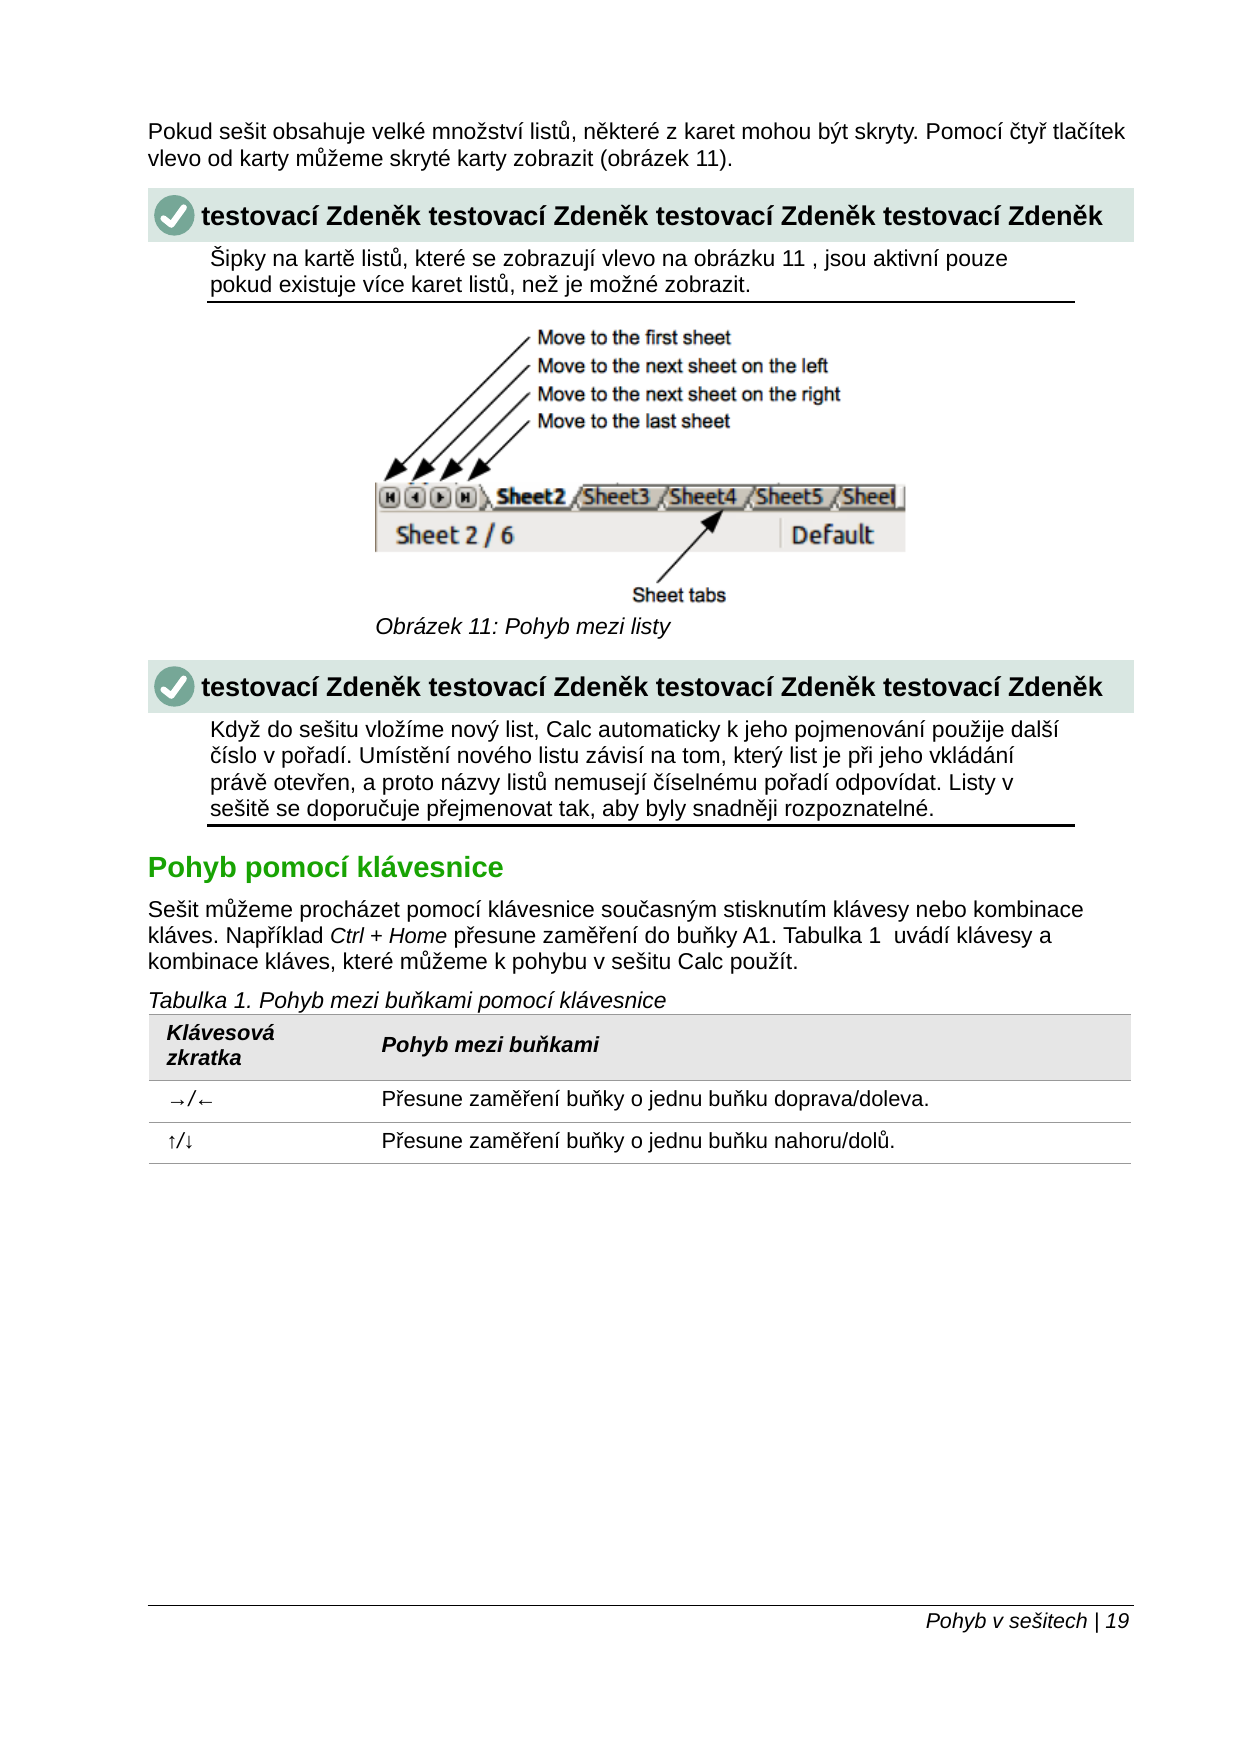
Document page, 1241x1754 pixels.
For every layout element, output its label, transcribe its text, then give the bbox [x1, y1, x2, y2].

picture [375, 320, 907, 613]
table_header Klávesová zkratka [149, 1015, 364, 1080]
table_cell Přesune zaměření buňky o jednu buňku doprava/doleva. [364, 1081, 1131, 1122]
text Tabulka 1. Pohyb mezi buňkami pomocí klávesnice [148, 987, 1134, 1013]
text Pokud sešit obsahuje velké množství listů, některé z karet mohou být skryty. Pomocí čtyř tlačítek vlevo od karty můžeme skryté karty zobrazit (obrázek 11). [148, 118, 1134, 171]
text Obrázek 11: Pohyb mezi listy [375, 613, 907, 639]
text Sešit můžeme procházet pomocí klávesnice současným stisknutím klávesy nebo kombinace kláves. Například Ctrl + Home přesune zaměření do buňky A1. Tabulka 1 uvádí klávesy a kombinace kláves, které můžeme k pohybu v sešitu Calc použít. [148, 896, 1134, 975]
table_cell Přesune zaměření buňky o jednu buňku nahoru/dolů. [364, 1123, 1131, 1163]
subtitle testovací Zdeněk testovací Zdeněk testovací Zdeněk testovací Zdeněk [148, 660, 1134, 713]
subtitle testovací Zdeněk testovací Zdeněk testovací Zdeněk testovací Zdeněk [148, 188, 1134, 242]
table_header Pohyb mezi buňkami [364, 1015, 1131, 1080]
table_cell ↑/↓ [149, 1123, 364, 1163]
table_cell →/← [149, 1081, 364, 1122]
text Šipky na kartě listů, které se zobrazují vlevo na obrázku 11 , jsou aktivní pouze pokud existuje více karet listů, než je možné zobrazit. [207, 242, 1075, 301]
text Když do sešitu vložíme nový list, Calc automaticky k jeho pojmenování použije další číslo v pořadí. Umístění nového listu závisí na tom, který list je při jeho vkládání právě otevřen, a proto názvy listů nemusejí číselnému pořadí odpovídat. Listy v sešitě se doporučuje přejmenovat tak, aby byly snadněji rozpoznatelné. [207, 713, 1075, 824]
subtitle Pohyb pomocí klávesnice [148, 850, 1134, 884]
